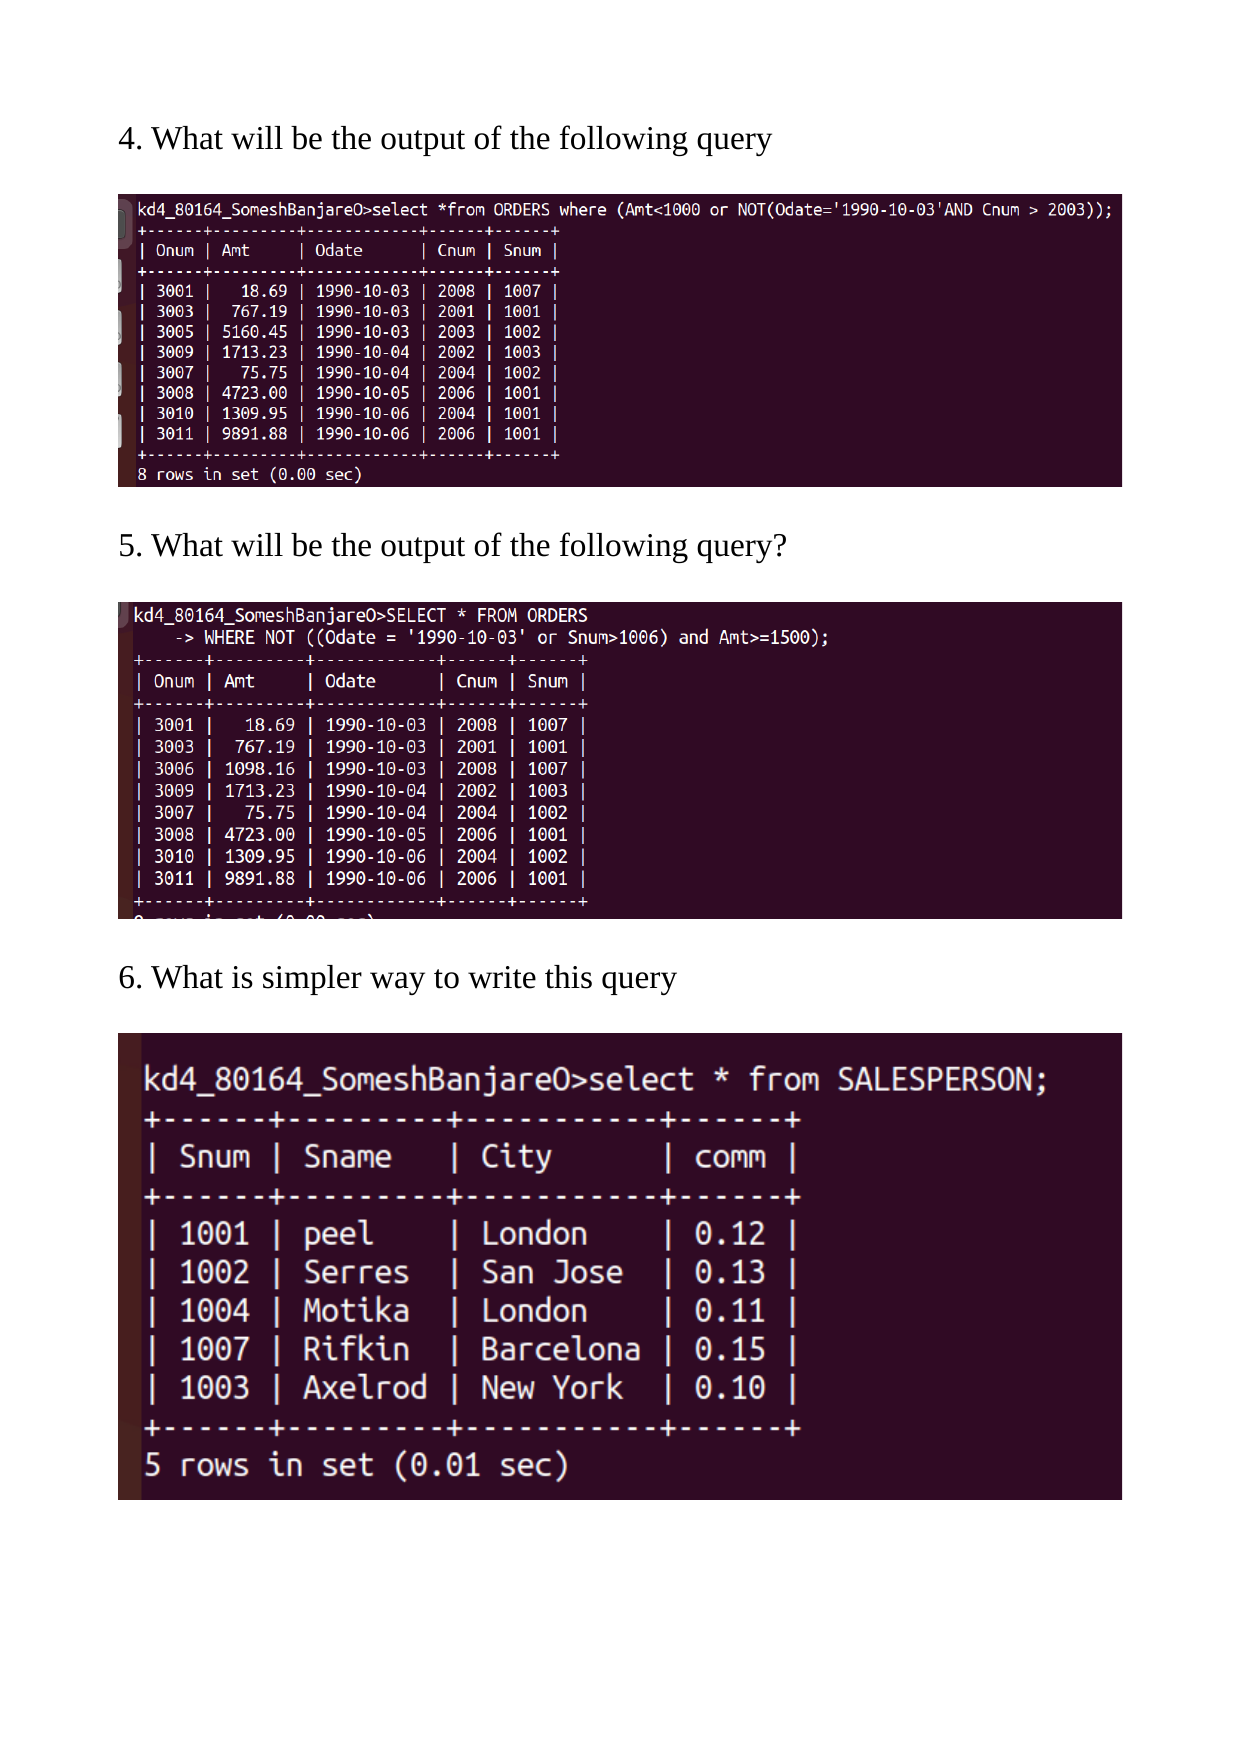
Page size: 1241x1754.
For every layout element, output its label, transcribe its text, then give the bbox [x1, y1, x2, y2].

picture [118, 1033, 1123, 1500]
picture [118, 194, 1123, 487]
picture [118, 602, 1123, 919]
text 4. What will be the output of the following query [118, 118, 1122, 156]
text 6. What is simpler way to write this query [118, 957, 1122, 995]
text 5. What will be the output of the following query? [118, 525, 1122, 564]
